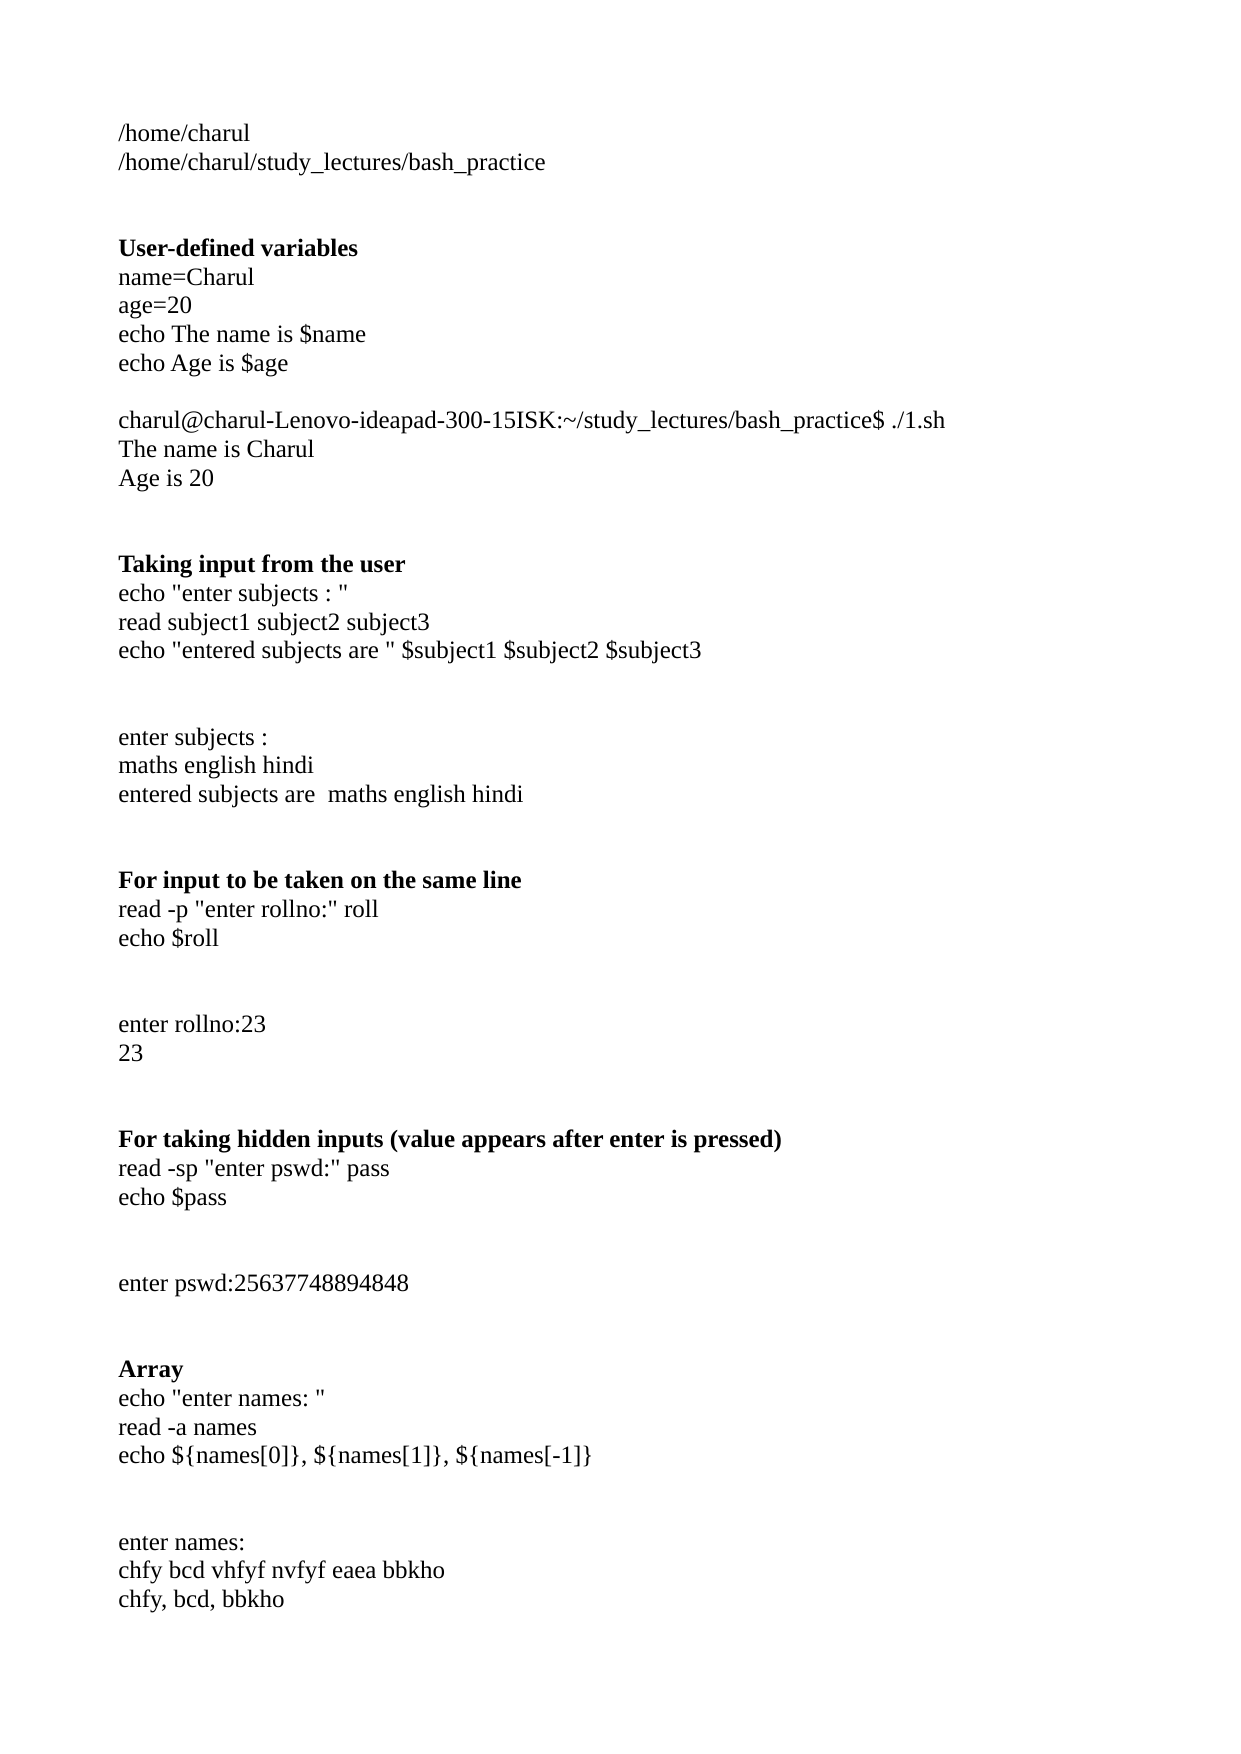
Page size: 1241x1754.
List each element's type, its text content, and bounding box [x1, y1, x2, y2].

text maths english hindi [118, 751, 1122, 779]
text 23 [118, 1038, 1122, 1067]
text For input to be taken on the same line [118, 866, 1122, 894]
text echo "entered subjects are " $subject1 $subject2 $subject3 [118, 636, 1122, 664]
text name=Charul [118, 262, 1122, 291]
text echo Age is $age [118, 348, 1122, 377]
text echo The name is $name [118, 319, 1122, 348]
text Array [118, 1354, 1122, 1383]
text The name is Charul [118, 434, 1122, 463]
text charul@charul-Lenovo-ideapad-300-15ISK:~/study_lectures/bash_practice$ ./1.sh [118, 406, 1122, 434]
text chfy bcd vhfyf nvfyf eaea bbkho [118, 1556, 1122, 1584]
text enter rollno:23 [118, 1009, 1122, 1038]
text enter pswd:25637748894848 [118, 1268, 1122, 1297]
text read -a names [118, 1412, 1122, 1441]
text enter subjects : [118, 722, 1122, 751]
text echo $pass [118, 1182, 1122, 1211]
text Taking input from the user [118, 549, 1122, 578]
text age=20 [118, 291, 1122, 319]
text User-defined variables [118, 233, 1122, 262]
text echo $roll [118, 923, 1122, 952]
text read -sp "enter pswd:" pass [118, 1153, 1122, 1182]
text read subject1 subject2 subject3 [118, 607, 1122, 636]
text For taking hidden inputs (value appears after enter is pressed) [118, 1124, 1122, 1153]
text echo ${names[0]}, ${names[1]}, ${names[-1]} [118, 1441, 1122, 1469]
text read -p "enter rollno:" roll [118, 894, 1122, 923]
text enter names: [118, 1527, 1122, 1556]
text /home/charul [118, 118, 1122, 147]
text Age is 20 [118, 463, 1122, 492]
text echo "enter names: " [118, 1383, 1122, 1412]
text echo "enter subjects : " [118, 578, 1122, 607]
text chfy, bcd, bbkho [118, 1584, 1122, 1613]
text /home/charul/study_lectures/bash_practice [118, 147, 1122, 176]
text entered subjects are maths english hindi [118, 779, 1122, 808]
